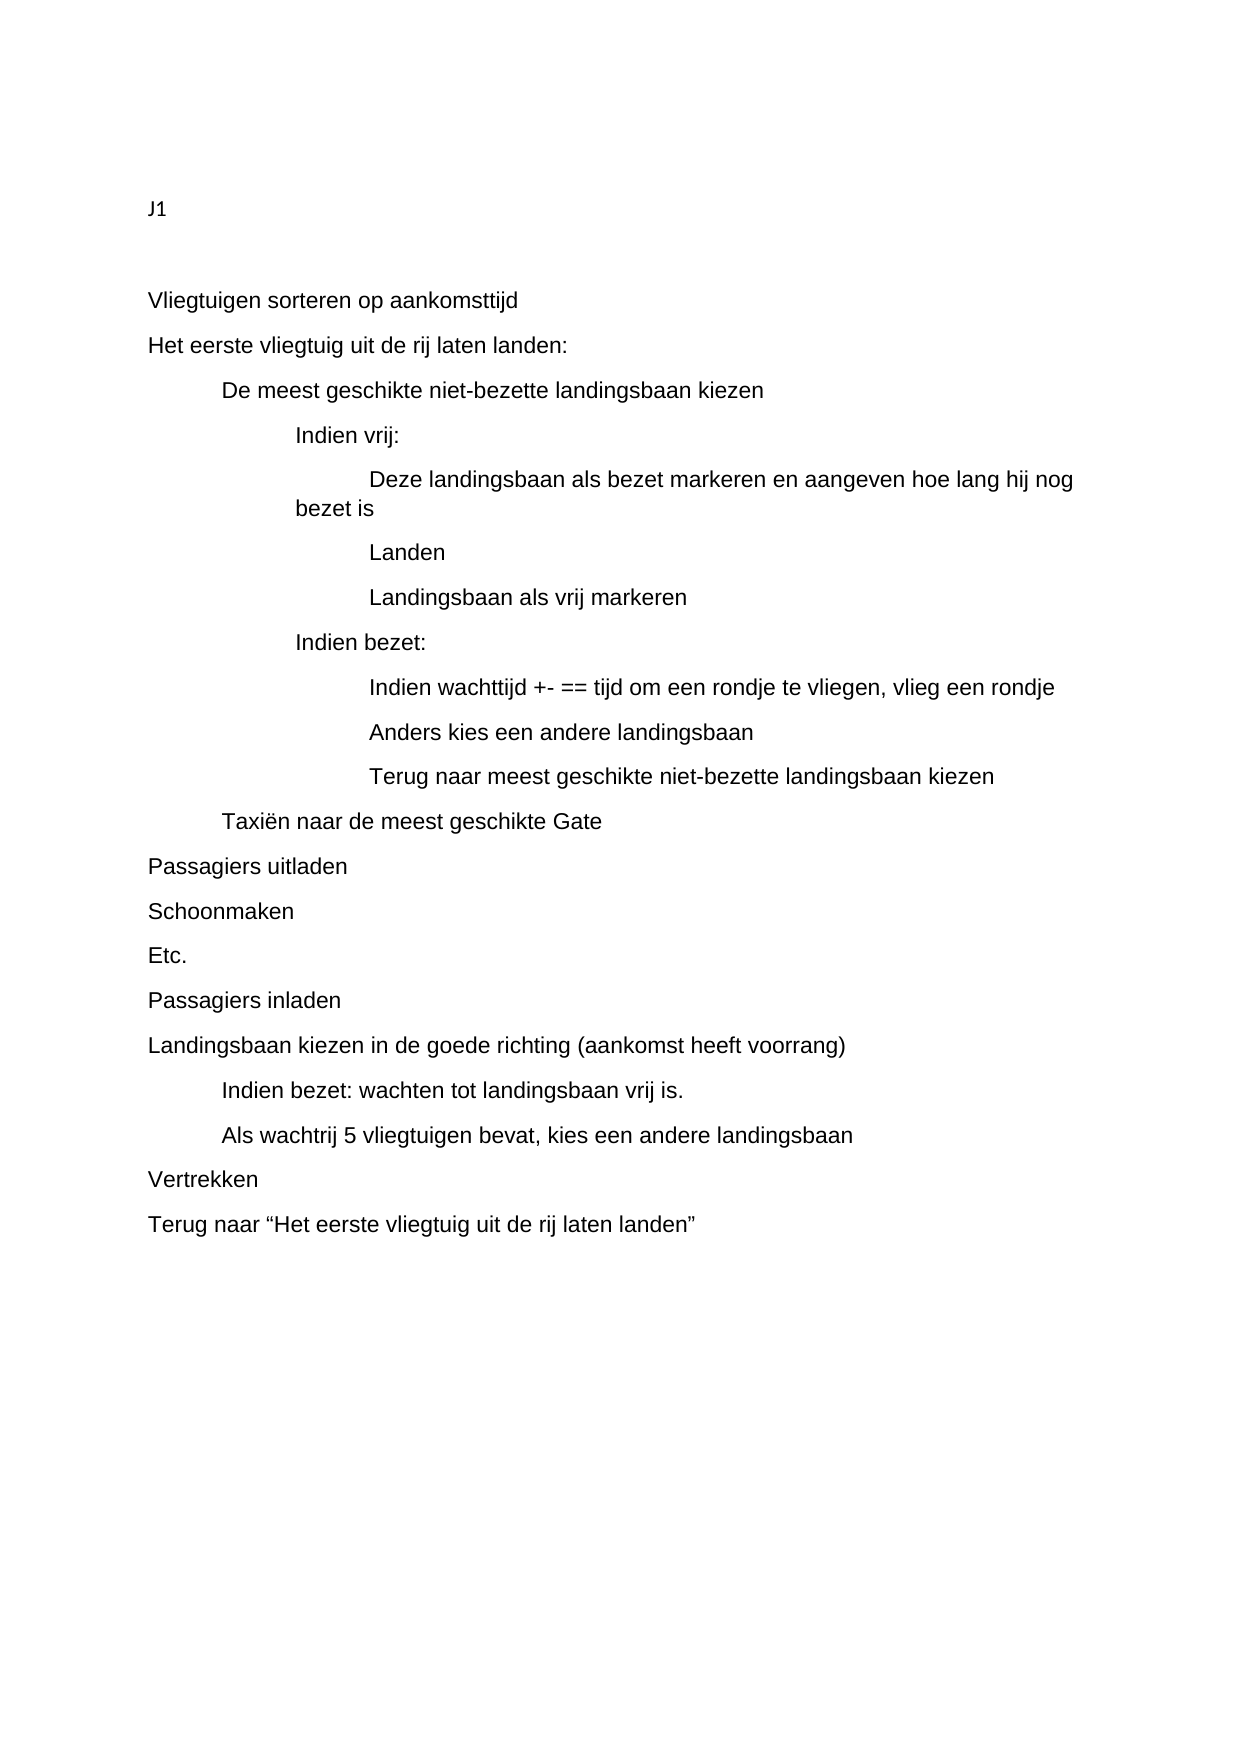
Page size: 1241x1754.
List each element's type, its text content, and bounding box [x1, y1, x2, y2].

text Vertrekken [148, 1166, 1093, 1193]
text Indien bezet: wachten tot landingsbaan vrij is. [221, 1077, 1093, 1103]
text Taxiën naar de meest geschikte Gate [221, 808, 1093, 834]
text J1 [148, 194, 1093, 222]
text Landen [295, 539, 1093, 566]
text Indien wachttijd +- == tijd om een rondje te vliegen, vlieg een rondje [295, 674, 1093, 700]
text De meest geschikte niet-bezette landingsbaan kiezen [148, 377, 1093, 403]
text Terug naar meest geschikte niet-bezette landingsbaan kiezen [295, 763, 1093, 790]
text Passagiers inladen [148, 987, 1093, 1014]
text Terug naar “Het eerste vliegtuig uit de rij laten landen” [148, 1211, 1093, 1238]
text Het eerste vliegtuig uit de rij laten landen: [148, 332, 1093, 358]
text Vliegtuigen sorteren op aankomsttijd [148, 287, 1093, 314]
text Etc. [148, 942, 1093, 969]
text Anders kies een andere landingsbaan [295, 718, 1093, 745]
text Deze landingsbaan als bezet markeren en aangeven hoe lang hij nog bezet is [295, 466, 1093, 521]
text Passagiers uitladen [148, 853, 1093, 879]
text Landingsbaan als vrij markeren [295, 584, 1093, 611]
text Landingsbaan kiezen in de goede richting (aankomst heeft voorrang) [148, 1032, 1093, 1058]
text Indien vrij: [221, 422, 1093, 448]
text Schoonmaken [148, 898, 1093, 924]
text Als wachtrij 5 vliegtuigen bevat, kies een andere landingsbaan [221, 1122, 1093, 1148]
text Indien bezet: [221, 629, 1093, 655]
